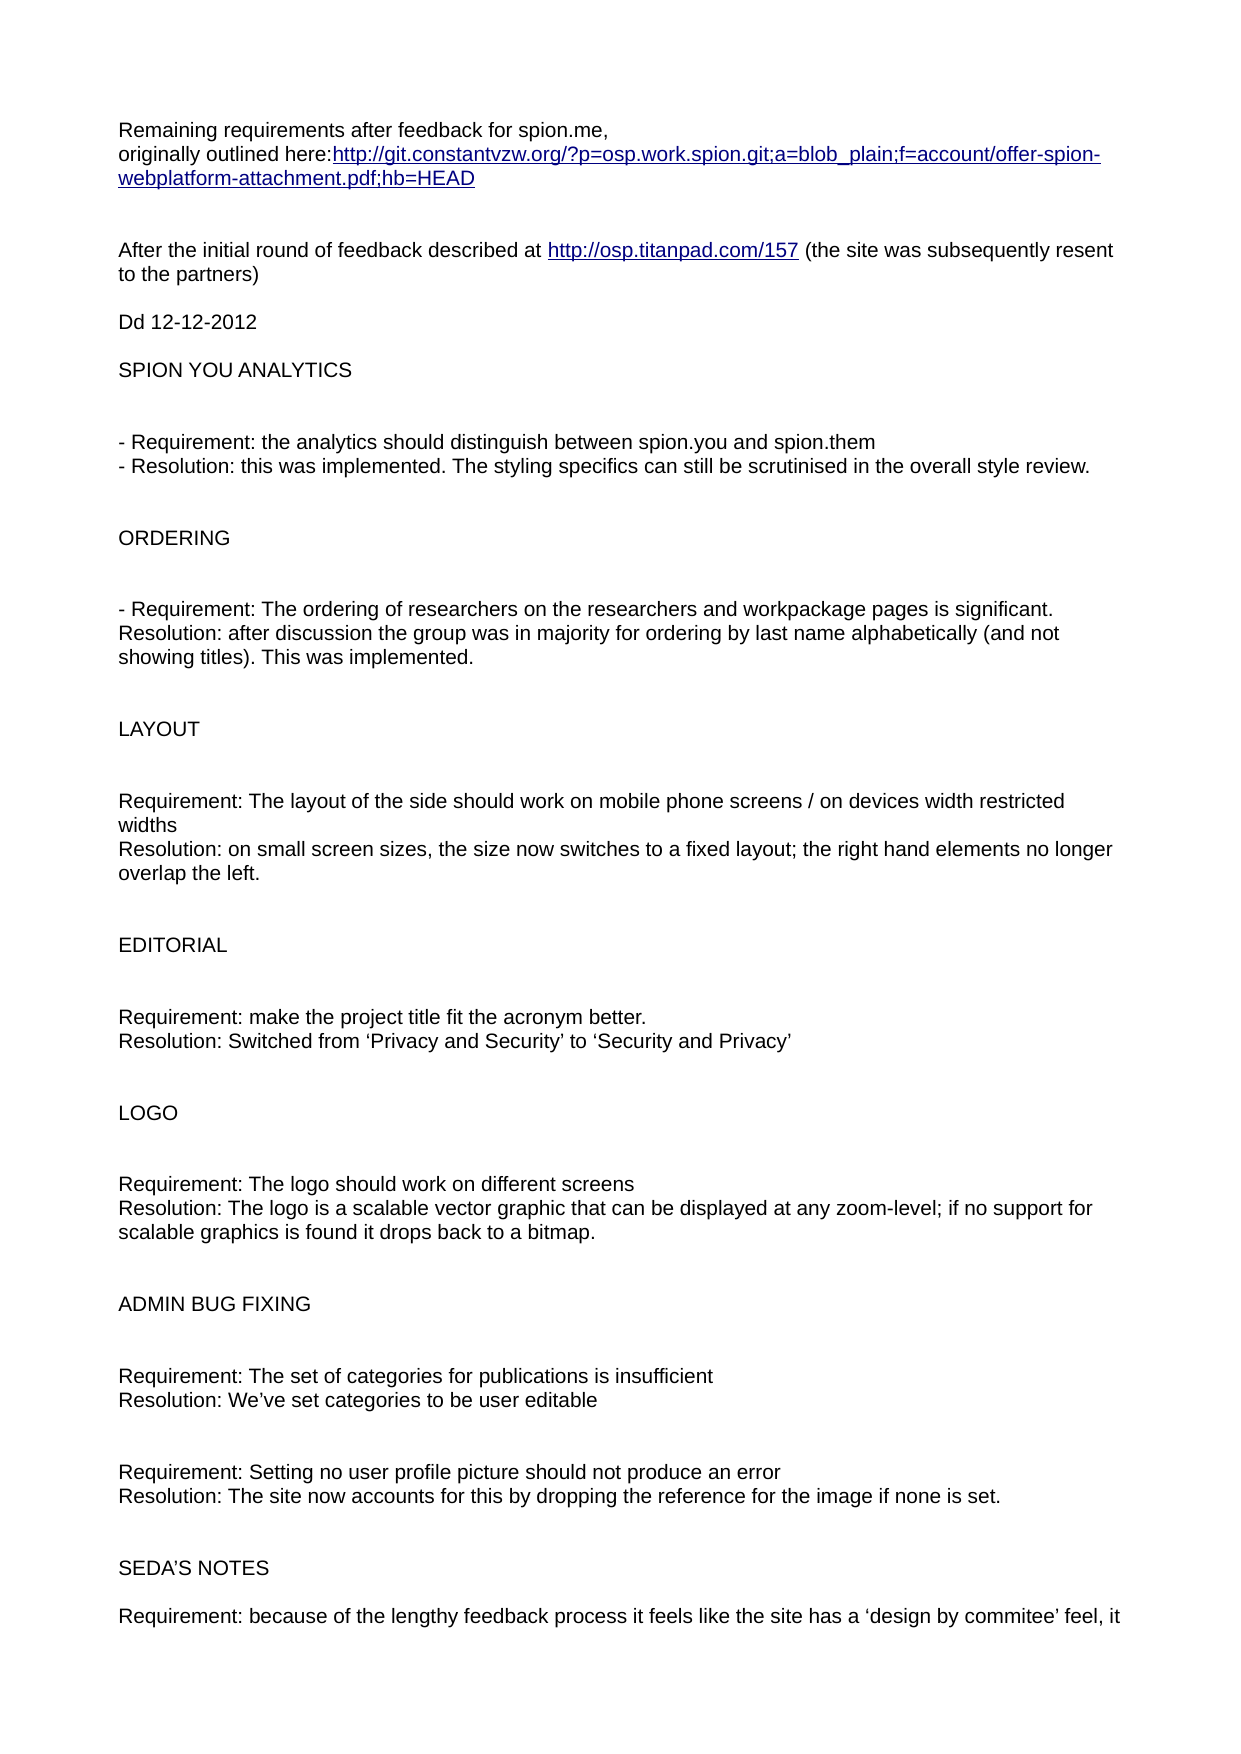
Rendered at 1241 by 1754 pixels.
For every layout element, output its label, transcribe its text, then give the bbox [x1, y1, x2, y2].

text Requirement: The set of categories for publications is insufficient [118, 1364, 1122, 1388]
text - Requirement: the analytics should distinguish between spion.you and spion.them [118, 429, 1122, 453]
text Resolution: The site now accounts for this by dropping the reference for the image if none is set. [118, 1484, 1122, 1508]
text Requirement: Setting no user profile picture should not produce an error [118, 1460, 1122, 1484]
text Resolution: after discussion the group was in majority for ordering by last name alphabetically (and not showing titles). This was implemented. [118, 621, 1122, 669]
text ADMIN BUG FIXING [118, 1292, 1122, 1316]
text EDITORIAL [118, 933, 1122, 957]
text Resolution: on small screen sizes, the size now switches to a fixed layout; the right hand elements no longer overlap the left. [118, 837, 1122, 885]
text - Requirement: The ordering of researchers on the researchers and workpackage pages is significant. [118, 597, 1122, 621]
text Requirement: The layout of the side should work on mobile phone screens / on devices width restricted widths [118, 789, 1122, 837]
text Requirement: The logo should work on different screens [118, 1172, 1122, 1196]
text Requirement: because of the lengthy feedback process it feels like the site has a ‘design by commitee’ feel, it [118, 1603, 1122, 1627]
text Resolution: Switched from ‘Privacy and Security’ to ‘Security and Privacy’ [118, 1028, 1122, 1052]
text Resolution: The logo is a scalable vector graphic that can be displayed at any zoom-level; if no support for scalable graphics is found it drops back to a bitmap. [118, 1196, 1122, 1244]
text Resolution: We’ve set categories to be user editable [118, 1388, 1122, 1412]
text Dd 12-12-2012 [118, 310, 1122, 358]
text originally outlined here:http://git.constantvzw.org/?p=osp.work.spion.git;a=blob_plain;f=account/offer-spion-webplatform-attachment.pdf;hb=HEAD [118, 142, 1122, 190]
text Remaining requirements after feedback for spion.me, [118, 118, 1122, 142]
text After the initial round of feedback described at http://osp.titanpad.com/157 (the site was subsequently resent to the partners) [118, 238, 1122, 286]
text ORDERING [118, 525, 1122, 549]
text - Resolution: this was implemented. The styling specifics can still be scrutinised in the overall style review. [118, 453, 1122, 477]
text Requirement: make the project title fit the acronym better. [118, 1004, 1122, 1028]
text LAYOUT [118, 717, 1122, 741]
text SPION YOU ANALYTICS [118, 358, 1122, 382]
text SEDA’S NOTES [118, 1556, 1122, 1603]
text LOGO [118, 1100, 1122, 1124]
